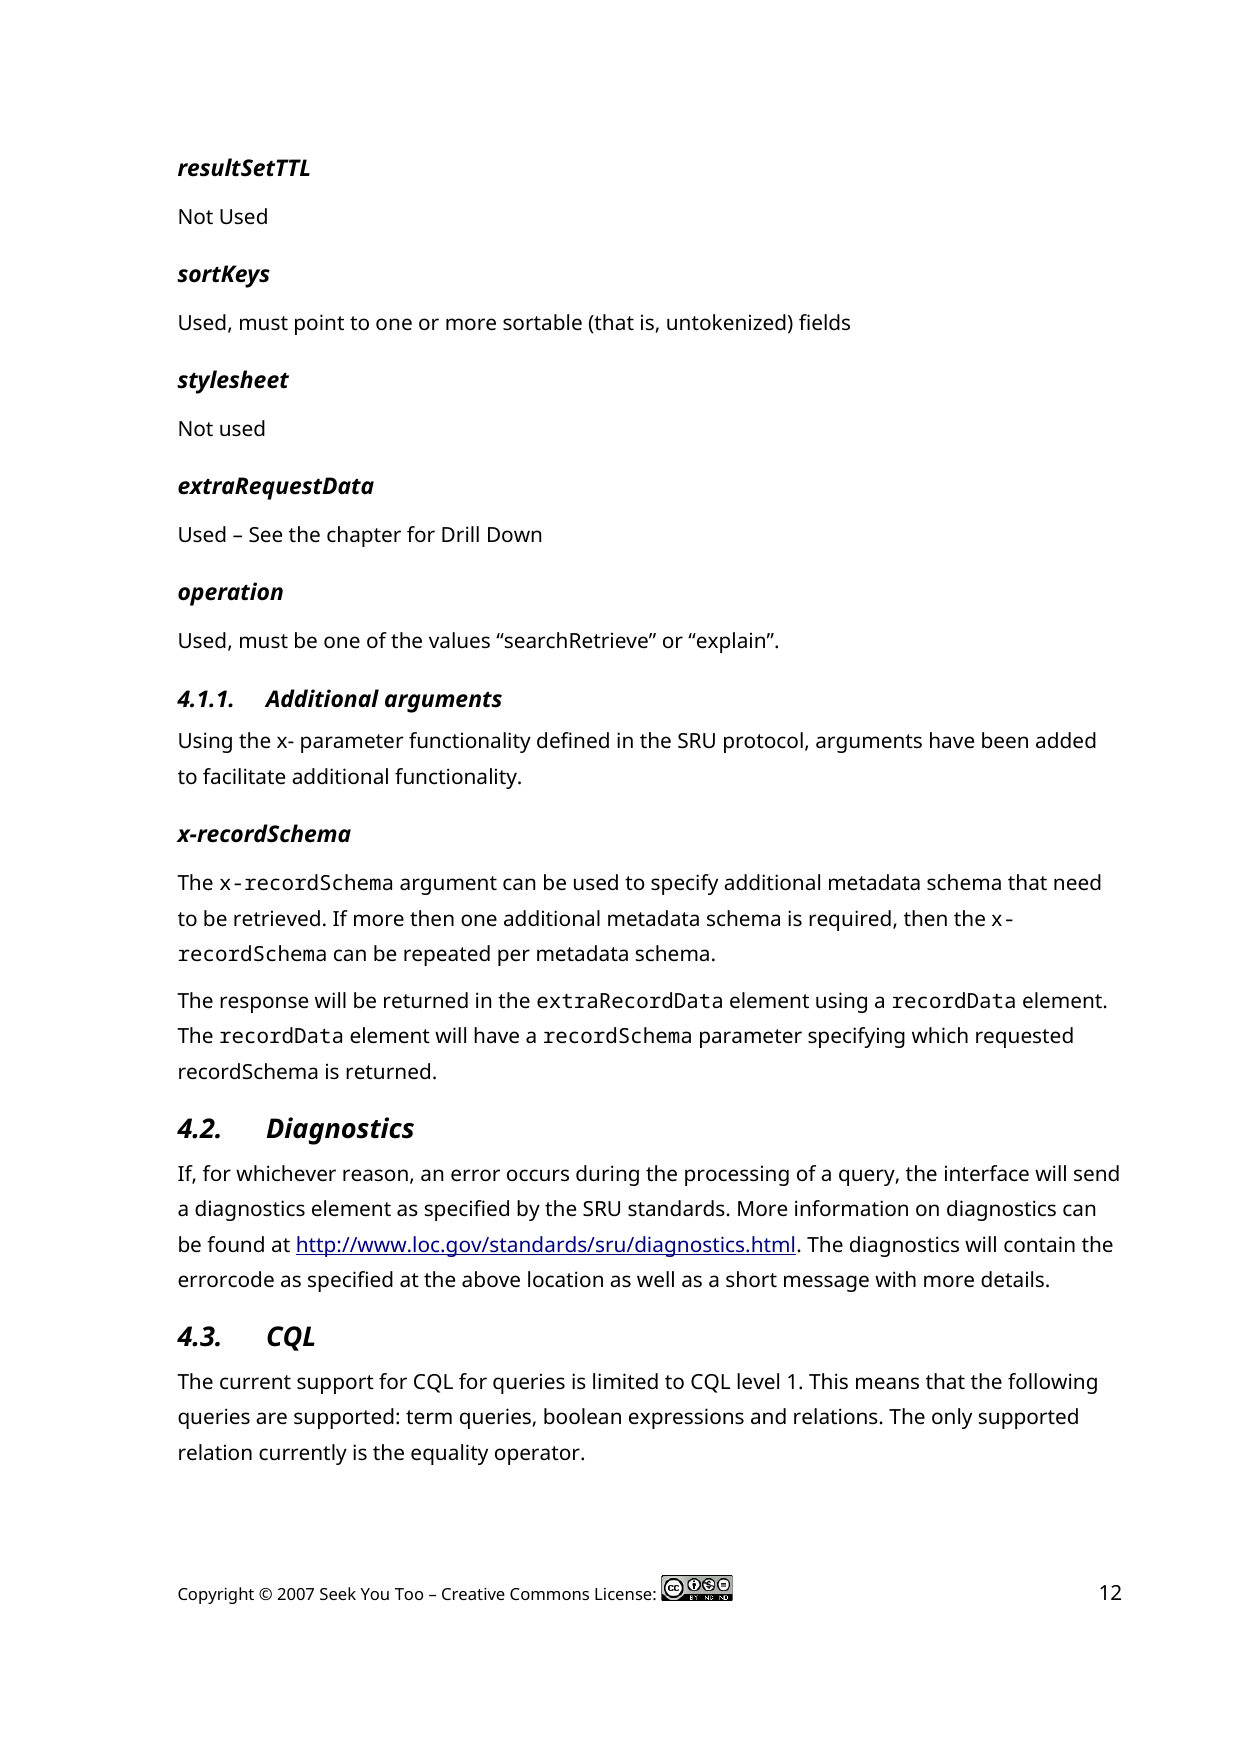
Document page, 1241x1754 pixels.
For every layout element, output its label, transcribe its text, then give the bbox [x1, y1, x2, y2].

text The x-recordSchema argument can be used to specify additional metadata schema that need to be retrieved. If more then one additional metadata schema is required, then the x-recordSchema can be repeated per metadata schema. [177, 861, 1122, 967]
text Used, must be one of the values “searchRetrieve” or “explain”. [177, 619, 1122, 655]
subtitle resultSetTTL [177, 148, 1122, 183]
text Used – See the chapter for Drill Down [177, 513, 1122, 549]
subtitle stylesheet [177, 360, 1122, 395]
subtitle Diagnostics [177, 1109, 1122, 1146]
picture [661, 1575, 733, 1601]
text If, for whichever reason, an error occurs during the processing of a query, the interface will send a diagnostics element as specified by the SRU standards. More information on diagnostics can be found at http://www.loc.gov/standards/sru/diagnostics.html. The diagnostics will contain the errorcode as specified at the above location as well as a short message with more details. [177, 1152, 1122, 1293]
subtitle CQL [177, 1317, 1122, 1354]
subtitle Additional arguments [177, 678, 1122, 714]
text Not used [177, 407, 1122, 442]
subtitle extraRequestData [177, 466, 1122, 501]
text Used, must point to one or more sortable (that is, untokenized) fields [177, 301, 1122, 336]
text The response will be returned in the extraRecordData element using a recordData element. The recordData element will have a recordSchema parameter specifying which requested recordSchema is returned. [177, 979, 1122, 1086]
subtitle sortKeys [177, 254, 1122, 289]
text Using the x- parameter functionality defined in the SRU protocol, arguments have been added to facilitate additional functionality. [177, 720, 1122, 791]
subtitle x-recordSchema [177, 814, 1122, 849]
text The current support for CQL for queries is limited to CQL level 1. This means that the following queries are supported: term queries, boolean expressions and relations. The only supported relation currently is the equality operator. [177, 1360, 1122, 1466]
subtitle operation [177, 572, 1122, 608]
text Not Used [177, 195, 1122, 230]
